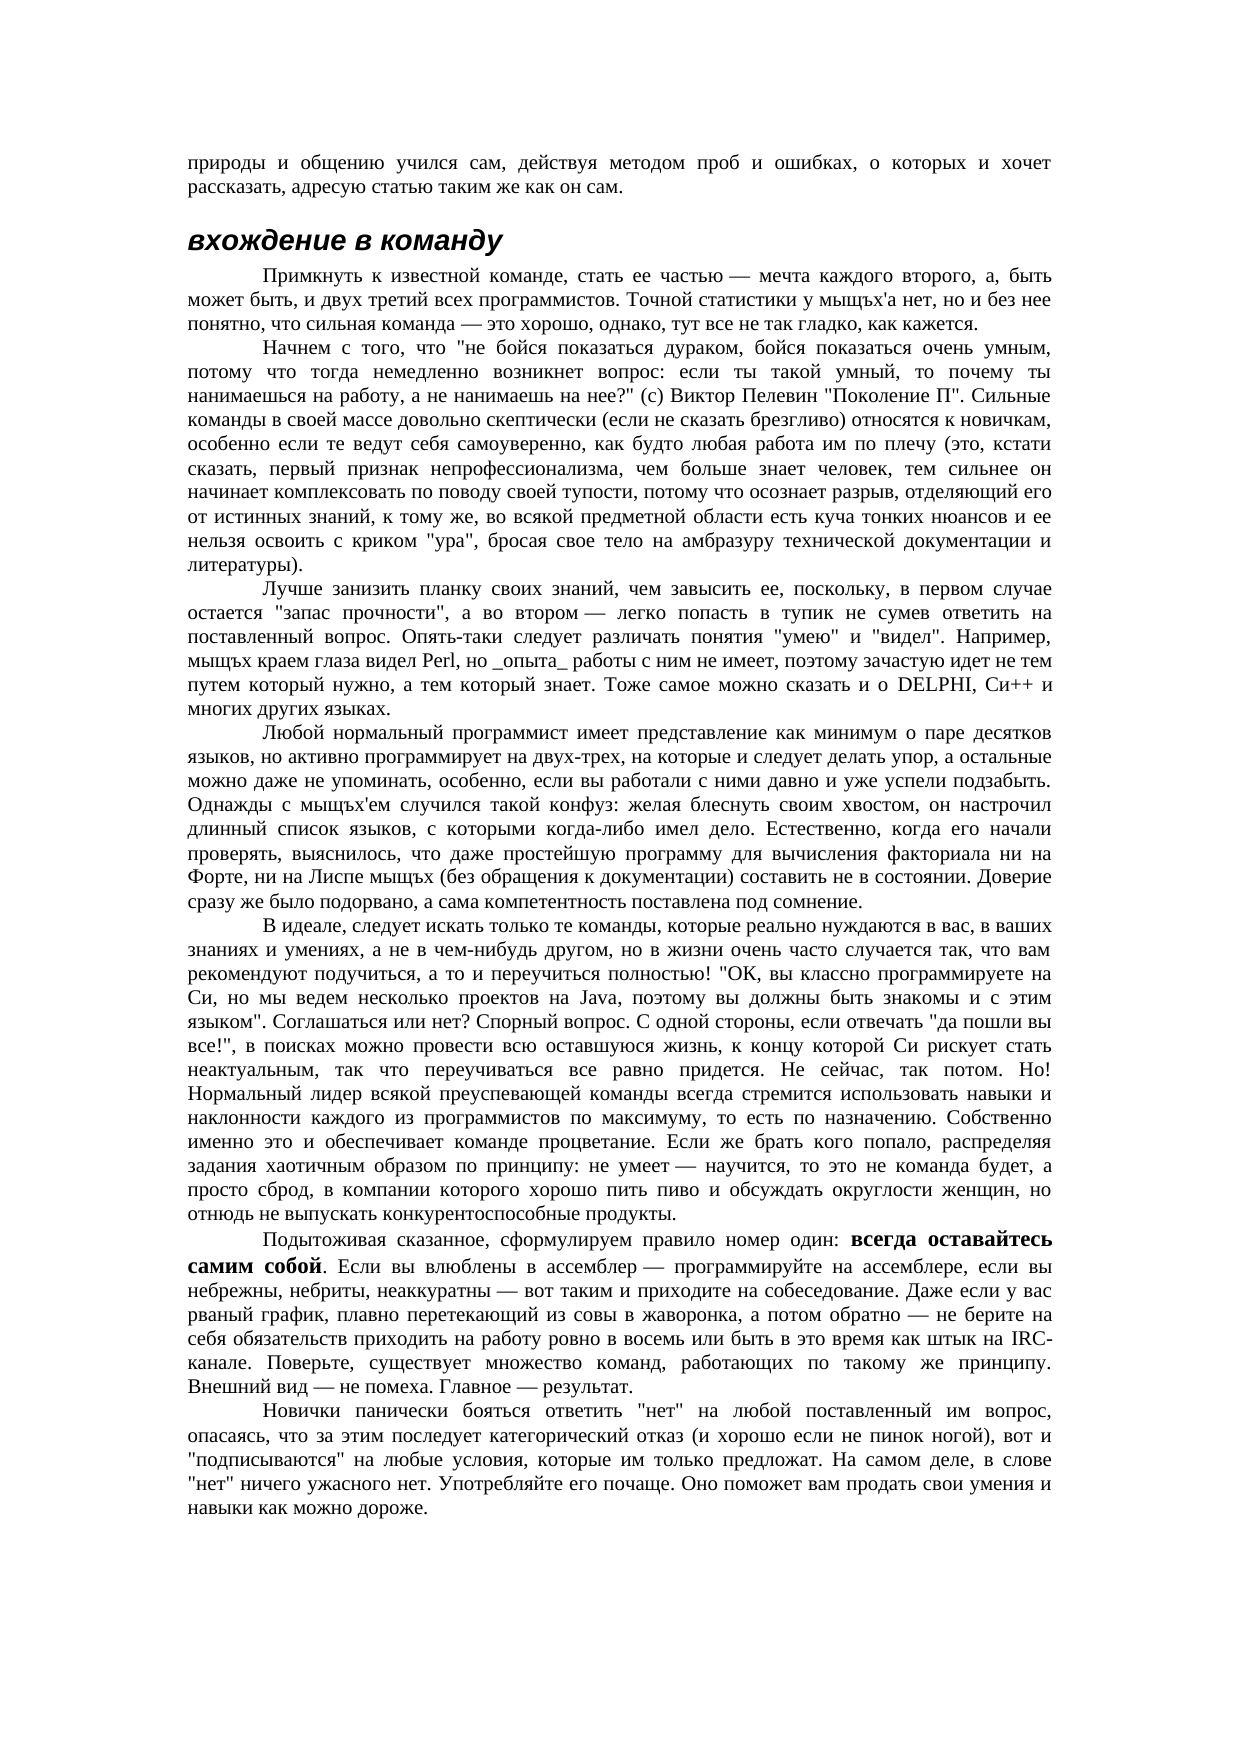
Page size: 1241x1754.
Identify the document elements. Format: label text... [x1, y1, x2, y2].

text Подытоживая сказанное, сформулируем правило номер один: всегда оставайтесь самим собой. Если вы влюблены в ассемблер — программируйте на ассемблере, если вы небрежны, небриты, неаккуратны — вот таким и приходите на собеседование. Даже если у вас рваный график, плавно перетекающий из совы в жаворонка, а потом обратно — не берите на себя обязательств приходить на работу ровно в восемь или быть в это время как штык на IRC-канале. Поверьте, существует множество команд, работающих по такому же принципу. Внешний вид — не помеха. Главное — результат. [187, 1225, 1053, 1398]
subtitle вхождение в команду [187, 223, 1053, 257]
text Любой нормальный программист имеет представление как минимум о паре десятков языков, но активно программирует на двух-трех, на которые и следует делать упор, а остальные можно даже не упоминать, особенно, если вы работали с ними давно и уже успели подзабыть. Однажды с мыщъх'ем случился такой конфуз: желая блеснуть своим хвостом, он настрочил длинный список языков, с которыми когда-либо имел дело. Естественно, когда его начали проверять, выяснилось, что даже простейшую программу для вычисления факториала ни на Форте, ни на Лиспе мыщъх (без обращения к документации) составить не в состоянии. Доверие сразу же было подорвано, а сама компетентность поставлена под сомнение. [187, 720, 1053, 913]
text Примкнуть к известной команде, стать ее частью — мечта каждого второго, а, быть может быть, и двух третий всех программистов. Точной статистики у мыщъх'а нет, но и без нее понятно, что сильная команда — это хорошо, однако, тут все не так гладко, как кажется. [187, 263, 1053, 335]
text Начнем с того, что "не бойся показаться дураком, бойся показаться очень умным, потому что тогда немедленно возникнет вопрос: если ты такой умный, то почему ты нанимаешься на работу, а не нанимаешь на нее?" (с) Виктор Пелевин "Поколение П". Сильные команды в своей массе довольно скептически (если не сказать брезгливо) относятся к новичкам, особенно если те ведут себя самоуверенно, как будто любая работа им по плечу (это, кстати сказать, первый признак непрофессионализма, чем больше знает человек, тем сильнее он начинает комплексовать по поводу своей тупости, потому что осознает разрыв, отделяющий его от истинных знаний, к тому же, во всякой предметной области есть куча тонких нюансов и ее нельзя освоить с криком "ура", бросая свое тело на амбразуру технической документации и литературы). [187, 335, 1053, 576]
text Лучше занизить планку своих знаний, чем завысить ее, поскольку, в первом случае остается "запас прочности", а во втором — легко попасть в тупик не сумев ответить на поставленный вопрос. Опять-таки следует различать понятия "умею" и "видел". Например, мыщъх краем глаза видел Perl, но _опыта_ работы с ним не имеет, поэтому зачастую идет не тем путем который нужно, а тем который знает. Тоже самое можно сказать и о DELPHI, Си++ и многих других языках. [187, 576, 1053, 720]
text Новички панически бояться ответить "нет" на любой поставленный им вопрос, опасаясь, что за этим последует категорический отказ (и хорошо если не пинок ногой), вот и "подписываются" на любые условия, которые им только предложат. На самом деле, в слове "нет" ничего ужасного нет. Употребляйте его почаще. Оно поможет вам продать свои умения и навыки как можно дороже. [187, 1398, 1053, 1519]
text природы и общению учился сам, действуя методом проб и ошибках, о которых и хочет рассказать, адресую статью таким же как он сам. [187, 150, 1053, 198]
text В идеале, следует искать только те команды, которые реально нуждаются в вас, в ваших знаниях и умениях, а не в чем-нибудь другом, но в жизни очень часто случается так, что вам рекомендуют подучиться, а то и переучиться полностью! "ОК, вы классно программируете на Си, но мы ведем несколько проектов на Java, поэтому вы должны быть знакомы и с этим языком". Соглашаться или нет? Спорный вопрос. С одной стороны, если отвечать "да пошли вы все!", в поисках можно провести всю оставшуюся жизнь, к концу которой Си рискует стать неактуальным, так что переучиваться все равно придется. Не сейчас, так потом. Но! Нормальный лидер всякой преуспевающей команды всегда стремится использовать навыки и наклонности каждого из программистов по максимуму, то есть по назначению. Собственно именно это и обеспечивает команде процветание. Если же брать кого попало, распределяя задания хаотичным образом по принципу: не умеет — научится, то это не команда будет, а просто сброд, в компании которого хорошо пить пиво и обсуждать округлости женщин, но отнюдь не выпускать конкурентоспособные продукты. [187, 913, 1053, 1225]
